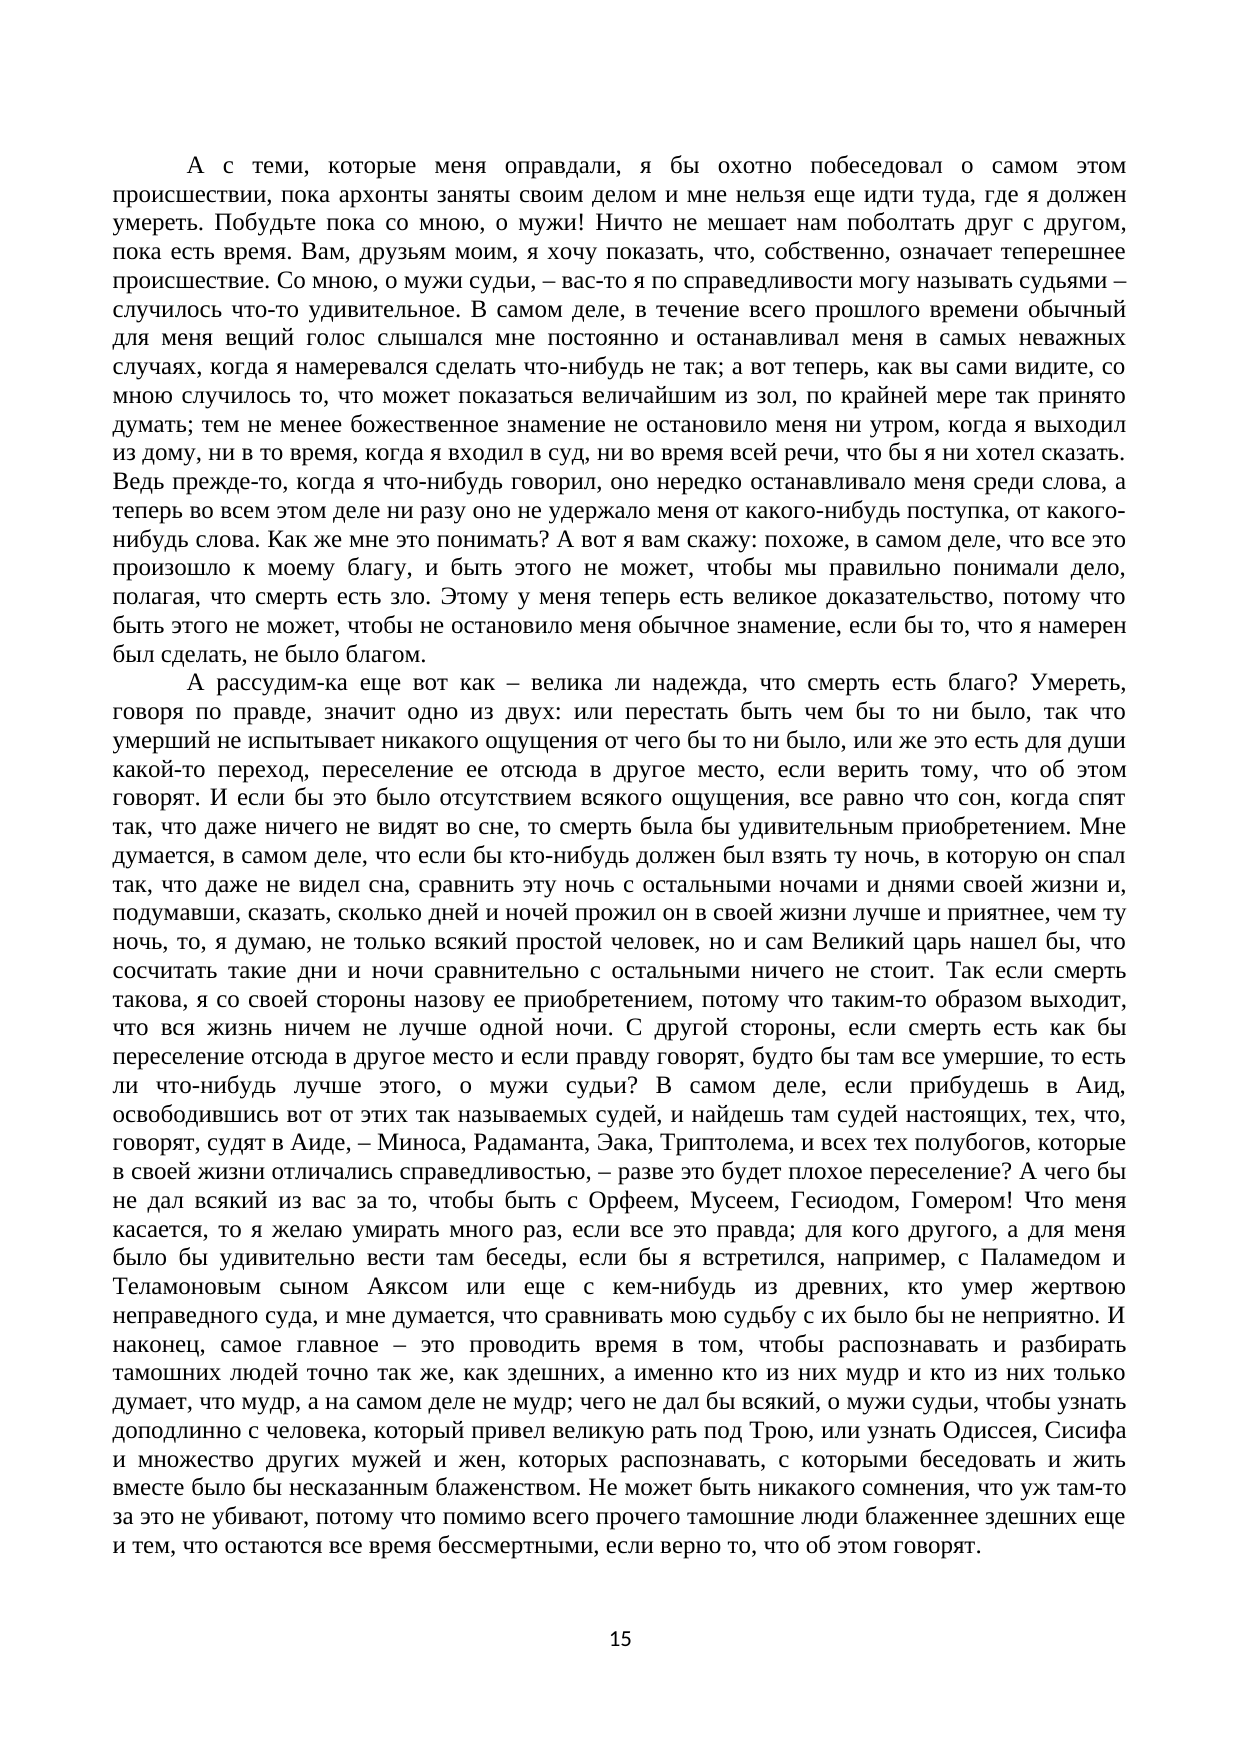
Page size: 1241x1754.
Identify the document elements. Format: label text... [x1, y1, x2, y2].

text А рассудим-ка еще вот как – велика ли надежда, что смерть есть благо? Умереть, говоря по правде, значит одно из двух: или перестать быть чем бы то ни было, так что умерший не испытывает никакого ощущения от чего бы то ни было, или же это есть для души какой-то переход, переселение ее отсюда в другое место, если верить тому, что об этом говорят. И если бы это было отсутствием всякого ощущения, все равно что сон, когда спят так, что даже ничего не видят во сне, то смерть была бы удивительным приобретением. Мне думается, в самом деле, что если бы кто-нибудь должен был взять ту ночь, в которую он спал так, что даже не видел сна, сравнить эту ночь с остальными ночами и днями своей жизни и, подумавши, сказать, сколько дней и ночей прожил он в своей жизни лучше и приятнее, чем ту ночь, то, я думаю, не только всякий простой человек, но и сам Великий царь нашел бы, что сосчитать такие дни и ночи сравнительно с остальными ничего не стоит. Так если смерть такова, я со своей стороны назову ее приобретением, потому что таким-то образом выходит, что вся жизнь ничем не лучше одной ночи. С другой стороны, если смерть есть как бы переселение отсюда в другое место и если правду говорят, будто бы там все умершие, то есть ли что-нибудь лучше этого, о мужи судьи? В самом деле, если прибудешь в Аид, освободившись вот от этих так называемых судей, и найдешь там судей настоящих, тех, что, говорят, судят в Аиде, – Миноса, Радаманта, Эака, Триптолема, и всех тех полубогов, которые в своей жизни отличались справедливостью, – разве это будет плохое переселение? А чего бы не дал всякий из вас за то, чтобы быть с Орфеем, Мусеем, Гесиодом, Гомером! Что меня касается, то я желаю умирать много раз, если все это правда; для кого другого, а для меня было бы удивительно вести там беседы, если бы я встретился, например, с Паламедом и Теламоновым сыном Аяксом или еще с кем-нибудь из древних, кто умер жертвою неправедного суда, и мне думается, что сравнивать мою судьбу с их было бы не неприятно. И наконец, самое главное – это проводить время в том, чтобы распознавать и разбирать тамошних людей точно так же, как здешних, а именно кто из них мудр и кто из них только думает, что мудр, а на самом деле не мудр; чего не дал бы всякий, о мужи судьи, чтобы узнать доподлинно с человека, который привел великую рать под Трою, или узнать Одиссея, Сисифа и множество других мужей и жен, которых распознавать, с которыми беседовать и жить вместе было бы несказанным блаженством. Не может быть никакого сомнения, что уж там-то за это не убивают, потому что помимо всего прочего тамошние люди блаженнее здешних еще и тем, что остаются все время бессмертными, если верно то, что об этом говорят. [112, 667, 1128, 1559]
text А с теми, которые меня оправдали, я бы охотно побеседовал о самом этом происшествии, пока архонты заняты своим делом и мне нельзя еще идти туда, где я должен умереть. Побудьте пока со мною, о мужи! Ничто не мешает нам поболтать друг с другом, пока есть время. Вам, друзьям моим, я хочу показать, что, собственно, означает теперешнее происшествие. Со мною, о мужи судьи, – вас-то я по справедливости могу называть судьями – случилось что-то удивительное. В самом деле, в течение всего прошлого времени обычный для меня вещий голос слышался мне постоянно и останавливал меня в самых неважных случаях, когда я намеревался сделать что-нибудь не так; а вот теперь, как вы сами видите, со мною случилось то, что может показаться величайшим из зол, по крайней мере так принято думать; тем не менее божественное знамение не остановило меня ни утром, когда я выходил из дому, ни в то время, когда я входил в суд, ни во время всей речи, что бы я ни хотел сказать. Ведь прежде-то, когда я что-нибудь говорил, оно нередко останавливало меня среди слова, а теперь во всем этом деле ни разу оно не удержало меня от какого-нибудь поступка, от какого-нибудь слова. Как же мне это понимать? А вот я вам скажу: похоже, в самом деле, что все это произошло к моему благу, и быть этого не может, чтобы мы правильно понимали дело, полагая, что смерть есть зло. Этому у меня теперь есть великое доказательство, потому что быть этого не может, чтобы не остановило меня обычное знамение, если бы то, что я намерен был сделать, не было благом. [112, 150, 1128, 667]
